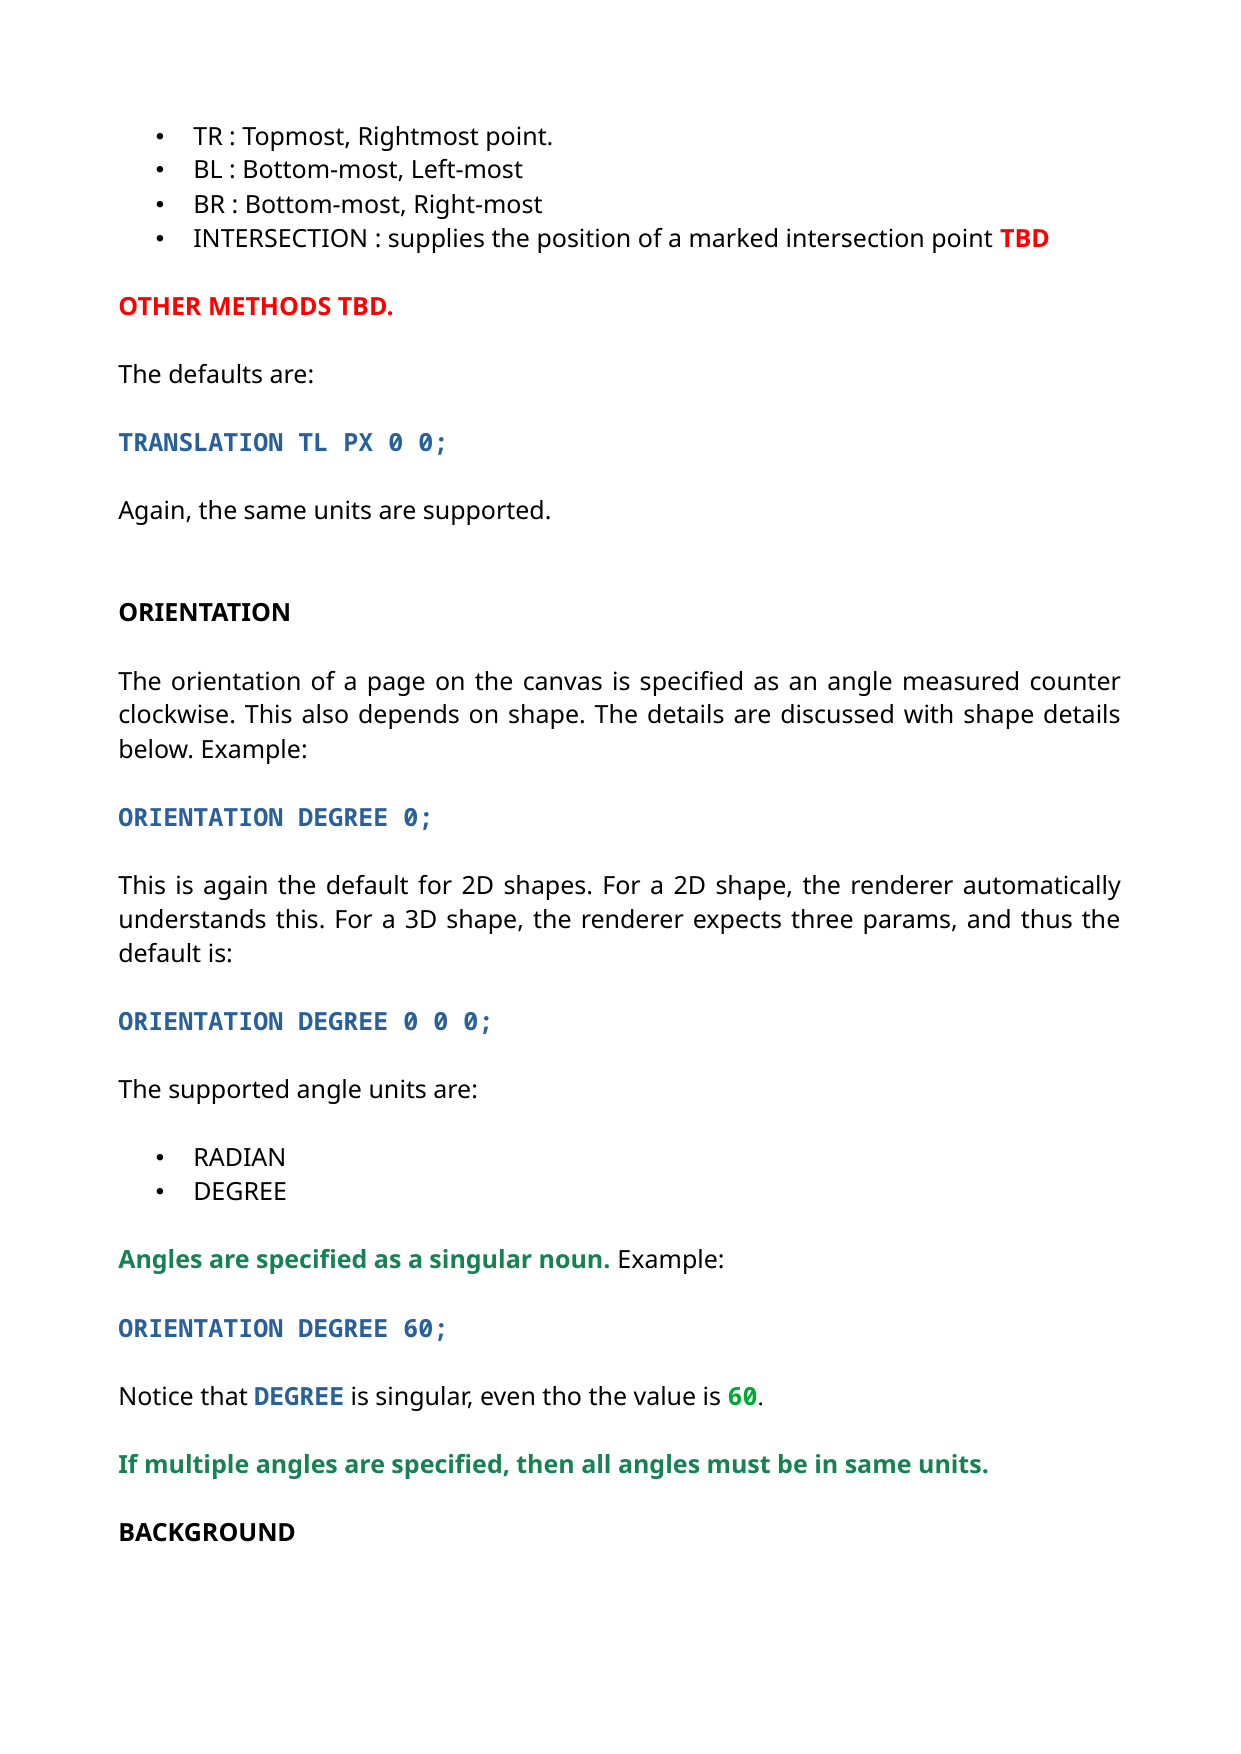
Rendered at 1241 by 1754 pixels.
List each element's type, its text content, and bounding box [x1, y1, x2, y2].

text The supported angle units are: [118, 1072, 1122, 1106]
text This is again the default for 2D shapes. For a 2D shape, the renderer automatically understands this. For a 3D shape, the renderer expects three params, and thus the default is: [118, 867, 1122, 970]
text ORIENTATION DEGREE 60; [118, 1310, 1122, 1344]
text ORIENTATION DEGREE 0; [118, 799, 1122, 833]
text ORIENTATION [118, 595, 1122, 629]
text TRANSLATION TL PX 0 0; [118, 425, 1122, 459]
text Angles are specified as a singular noun. Example: [118, 1242, 1122, 1276]
text Notice that DEGREE is singular, even tho the value is 60. [118, 1378, 1122, 1412]
text OTHER METHODS TBD. [118, 288, 1122, 322]
list DEGREE [156, 1174, 1122, 1208]
list BL : Bottom-most, Left-most [156, 152, 1122, 186]
list TR : Topmost, Rightmost point. [156, 118, 1122, 152]
text The defaults are: [118, 357, 1122, 391]
list INTERSECTION : supplies the position of a marked intersection point TBD [156, 220, 1122, 254]
text If multiple angles are specified, then all angles must be in same units. [118, 1447, 1122, 1481]
text ORIENTATION DEGREE 0 0 0; [118, 1004, 1122, 1038]
text BACKGROUND [118, 1515, 1122, 1549]
text The orientation of a page on the canvas is specified as an angle measured counter clockwise. This also depends on shape. The details are discussed with shape details below. Example: [118, 663, 1122, 765]
list RADIAN [156, 1140, 1122, 1174]
list BR : Bottom-most, Right-most [156, 186, 1122, 220]
text Again, the same units are supported. [118, 493, 1122, 527]
